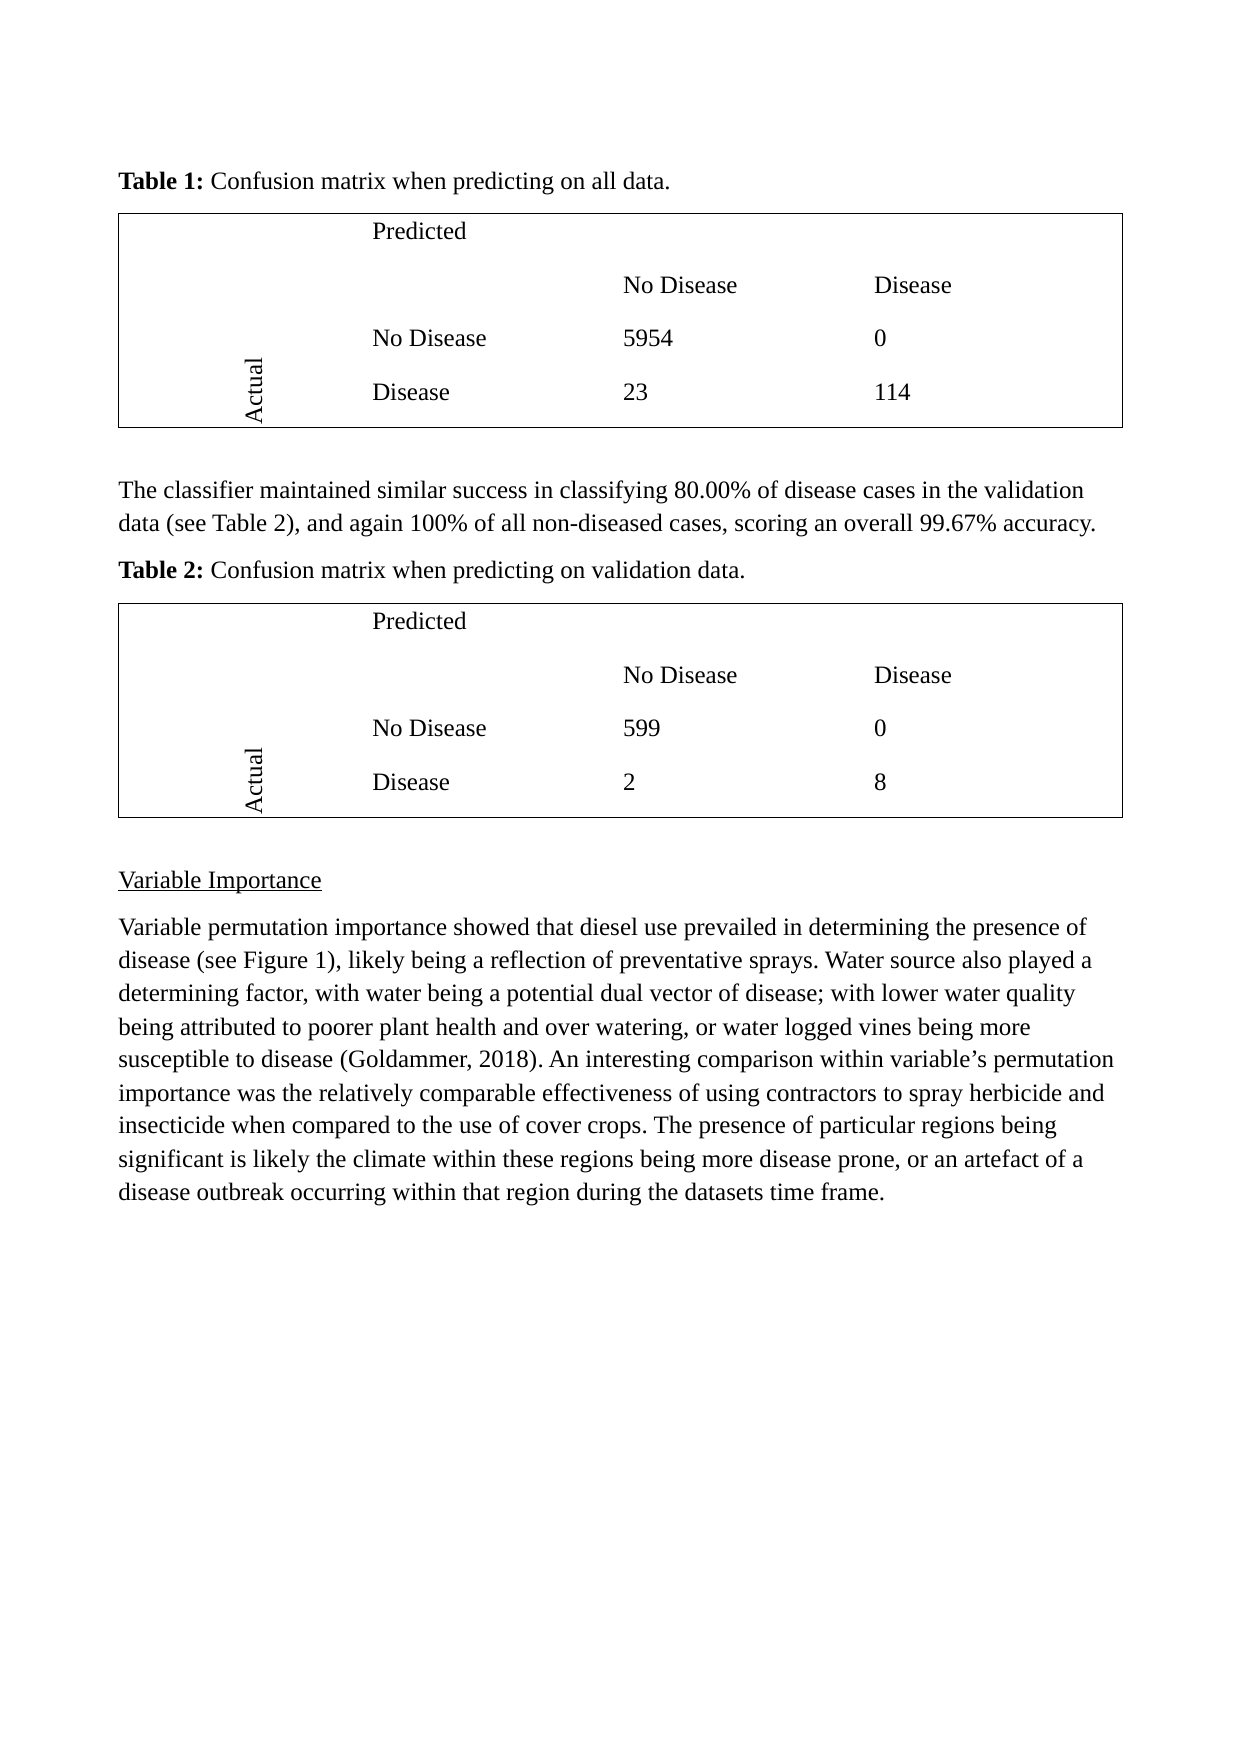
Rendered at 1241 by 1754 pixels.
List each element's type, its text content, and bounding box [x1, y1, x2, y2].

text Variable Importance [118, 865, 1122, 894]
table_header Predicted [369, 604, 1122, 657]
table_cell Disease [369, 374, 620, 427]
text The classifier maintained similar success in classifying 80.00% of disease cases in the validation data (see Table 2), and again 100% of all non-diseased cases, scoring an overall 99.67% accuracy. [118, 475, 1122, 537]
table_cell 8 [871, 764, 1122, 817]
table_cell No Disease [620, 267, 871, 320]
table_cell 23 [620, 374, 871, 427]
text Variable permutation importance showed that diesel use prevailed in determining the presence of disease (see Figure 1), likely being a reflection of preventative sprays. Water source also played a determining factor, with water being a potential dual vector of disease; with lower water quality being attributed to poorer plant health and over watering, or water logged vines being more susceptible to disease (Goldammer, 2018). An interesting comparison within variable’s permutation importance was the relatively comparable effectiveness of using contractors to spray herbicide and insecticide when compared to the use of cover crops. The presence of particular regions being significant is likely the climate within these regions being more disease prone, or an artefact of a disease outbreak occurring within that region during the datasets time frame. [118, 912, 1122, 1205]
table_cell 0 [871, 320, 1122, 374]
table_cell Actual [119, 657, 369, 817]
table_cell 5954 [620, 320, 871, 374]
table_cell 0 [871, 710, 1122, 764]
table_cell 2 [620, 764, 871, 817]
table_cell Disease [871, 267, 1122, 320]
table_cell 599 [620, 710, 871, 764]
table_cell Disease [369, 764, 620, 817]
table_cell Disease [871, 657, 1122, 710]
text Table 1: Confusion matrix when predicting on all data. [118, 166, 1122, 194]
table_header Predicted [369, 214, 1122, 267]
table_cell No Disease [369, 710, 620, 764]
table_cell No Disease [620, 657, 871, 710]
table_header [119, 604, 369, 657]
table_header [119, 214, 369, 267]
table_cell [369, 267, 620, 320]
table_cell 114 [871, 374, 1122, 427]
table_cell No Disease [369, 320, 620, 374]
table_cell [369, 657, 620, 710]
text Table 2: Confusion matrix when predicting on validation data. [118, 556, 1122, 584]
table_cell Actual [119, 267, 369, 427]
